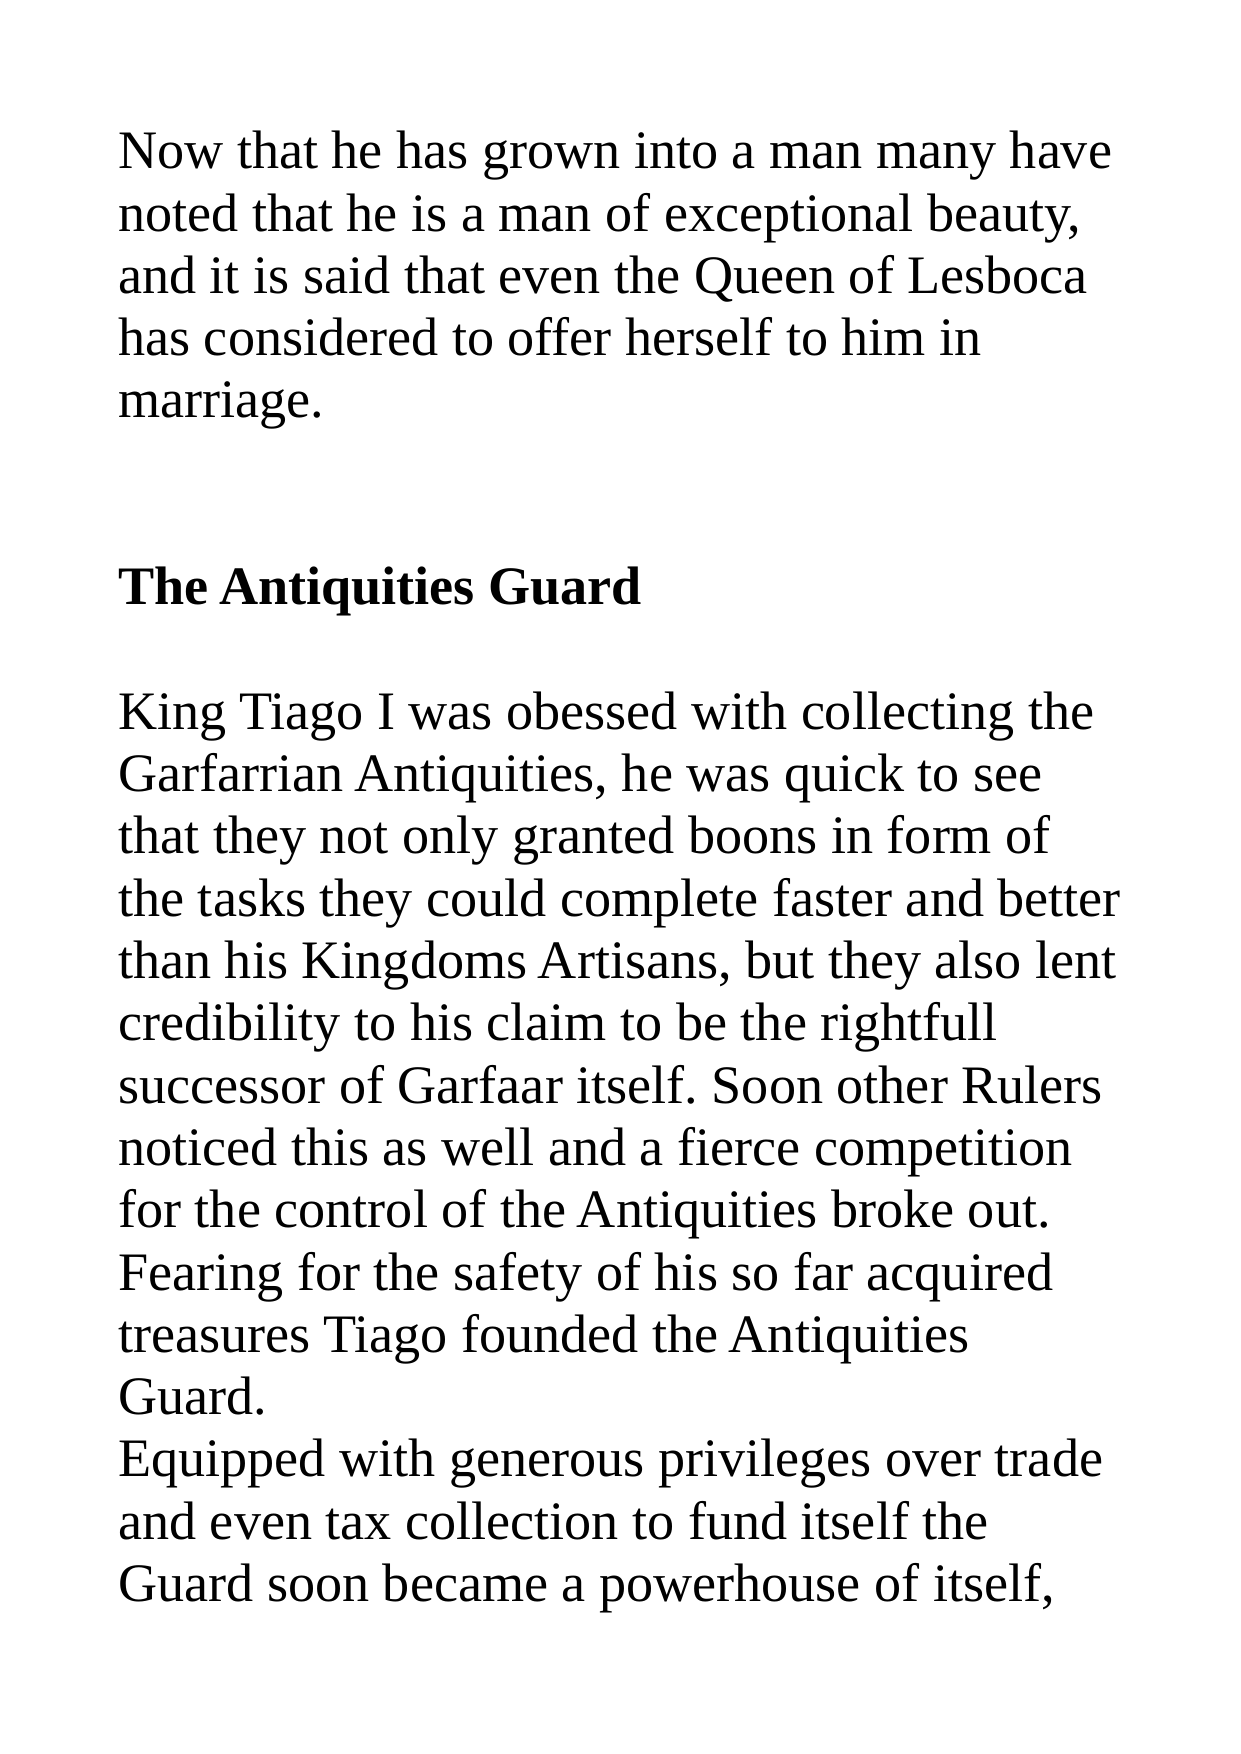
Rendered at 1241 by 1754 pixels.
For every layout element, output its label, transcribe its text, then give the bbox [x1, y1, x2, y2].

text The Antiquities Guard [118, 554, 1122, 616]
text Now that he has grown into a man many have noted that he is a man of exceptional beauty, and it is said that even the Queen of Lesboca has considered to offer herself to him in marriage. [118, 118, 1122, 429]
text Equipped with generous privileges over trade and even tax collection to fund itself the Guard soon became a powerhouse of itself, [118, 1426, 1122, 1613]
text King Tiago I was obessed with collecting the Garfarrian Antiquities, he was quick to see that they not only granted boons in form of the tasks they could complete faster and better than his Kingdoms Artisans, but they also lent credibility to his claim to be the rightfull successor of Garfaar itself. Soon other Rulers noticed this as well and a fierce competition for the control of the Antiquities broke out. Fearing for the safety of his so far acquired treasures Tiago founded the Antiquities Guard. [118, 679, 1122, 1426]
